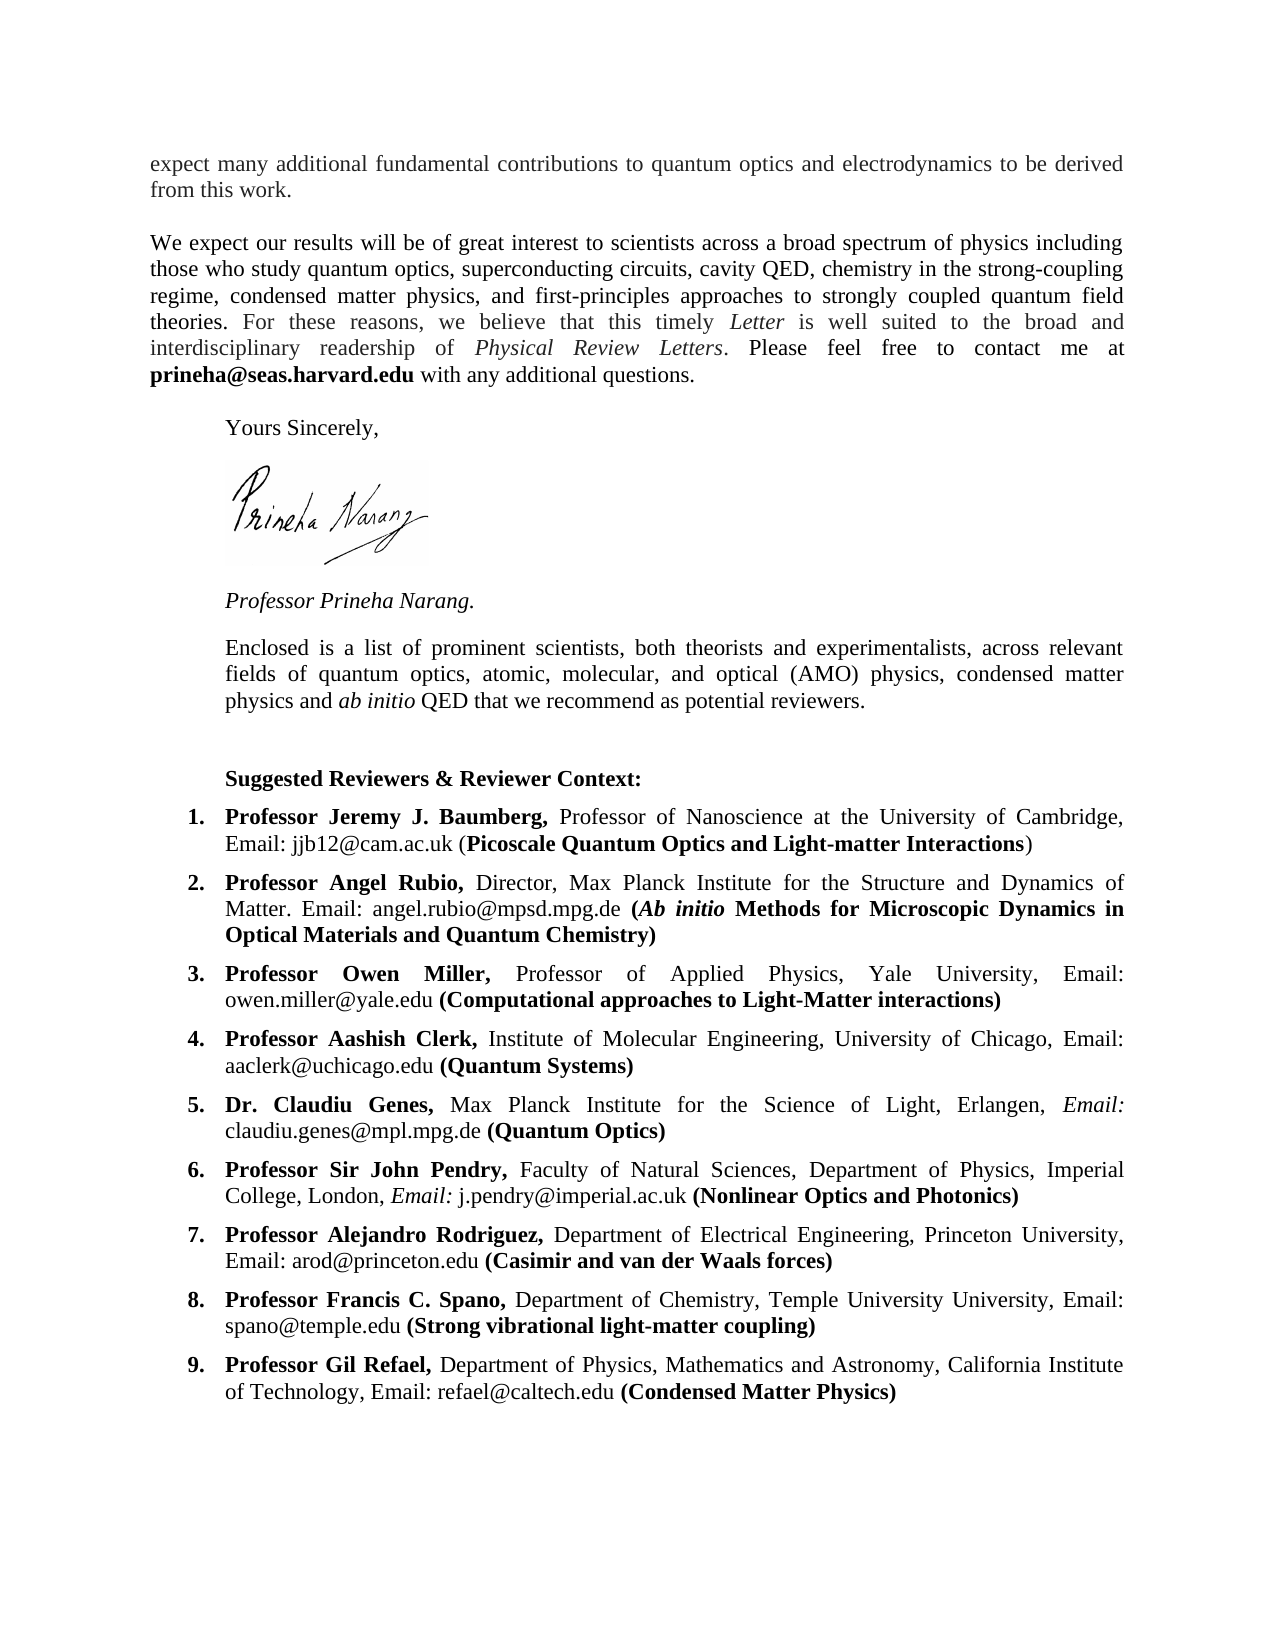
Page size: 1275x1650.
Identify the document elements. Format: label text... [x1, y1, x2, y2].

text We expect our results will be of great interest to scientists across a broad spectrum of physics including those who study quantum optics, superconducting circuits, cavity QED, chemistry in the strong-coupling regime, condensed matter physics, and first-principles approaches to strongly coupled quantum field theories. For these reasons, we believe that this timely Letter is well suited to the broad and interdisciplinary readership of Physical Review Letters. Please feel free to contact me at prineha@seas.harvard.edu with any additional questions. [150, 229, 1125, 387]
text Suggested Reviewers & Reviewer Context: [150, 764, 1125, 791]
list Professor Gil Refael, Department of Physics, Mathematics and Astronomy, California Institute of Technology, Email: refael@caltech.edu (Condensed Matter Physics) [187, 1351, 1125, 1404]
text Enclosed is a list of prominent scientists, both theorists and experimentalists, across relevant fields of quantum optics, atomic, molecular, and optical (AMO) physics, condensed matter physics and ab initio QED that we recommend as potential reviewers. [225, 634, 1125, 713]
text expect many additional fundamental contributions to quantum optics and electrodynamics to be derived from this work. [150, 150, 1125, 203]
list Professor Angel Rubio, Director, Max Planck Institute for the Structure and Dynamics of Matter. Email: angel.rubio@mpsd.mpg.de (Ab initio Methods for Microscopic Dynamics in Optical Materials and Quantum Chemistry) [187, 869, 1125, 948]
list Professor Jeremy J. Baumberg, Professor of Nanoscience at the University of Cambridge, Email: jjb12@cam.ac.uk (Picoscale Quantum Optics and Light-matter Interactions) [187, 803, 1125, 856]
list Professor Alejandro Rodriguez, Department of Electrical Engineering, Princeton University, Email: arod@princeton.edu (Casimir and van der Waals forces) [187, 1221, 1125, 1274]
list Professor Owen Miller, Professor of Applied Physics, Yale University, Email: owen.miller@yale.edu (Computational approaches to Light-Matter interactions) [187, 960, 1125, 1013]
text Professor Prineha Narang. [150, 587, 1125, 613]
list Professor Francis C. Spano, Department of Chemistry, Temple University University, Email: spano@temple.edu (Strong vibrational light-matter coupling) [187, 1286, 1125, 1339]
list Professor Aashish Clerk, Institute of Molecular Engineering, University of Chicago, Email: aaclerk@uchicago.edu (Quantum Systems) [187, 1025, 1125, 1078]
picture [225, 460, 429, 566]
list Dr. Claudiu Genes, Max Planck Institute for the Science of Light, Erlangen, Email: claudiu.genes@mpl.mpg.de (Quantum Optics) [187, 1091, 1125, 1143]
list Professor Sir John Pendry, Faculty of Natural Sciences, Department of Physics, Imperial College, London, Email: j.pendry@imperial.ac.uk (Nonlinear Optics and Photonics) [187, 1156, 1125, 1208]
text Yours Sincerely, [150, 413, 1125, 440]
